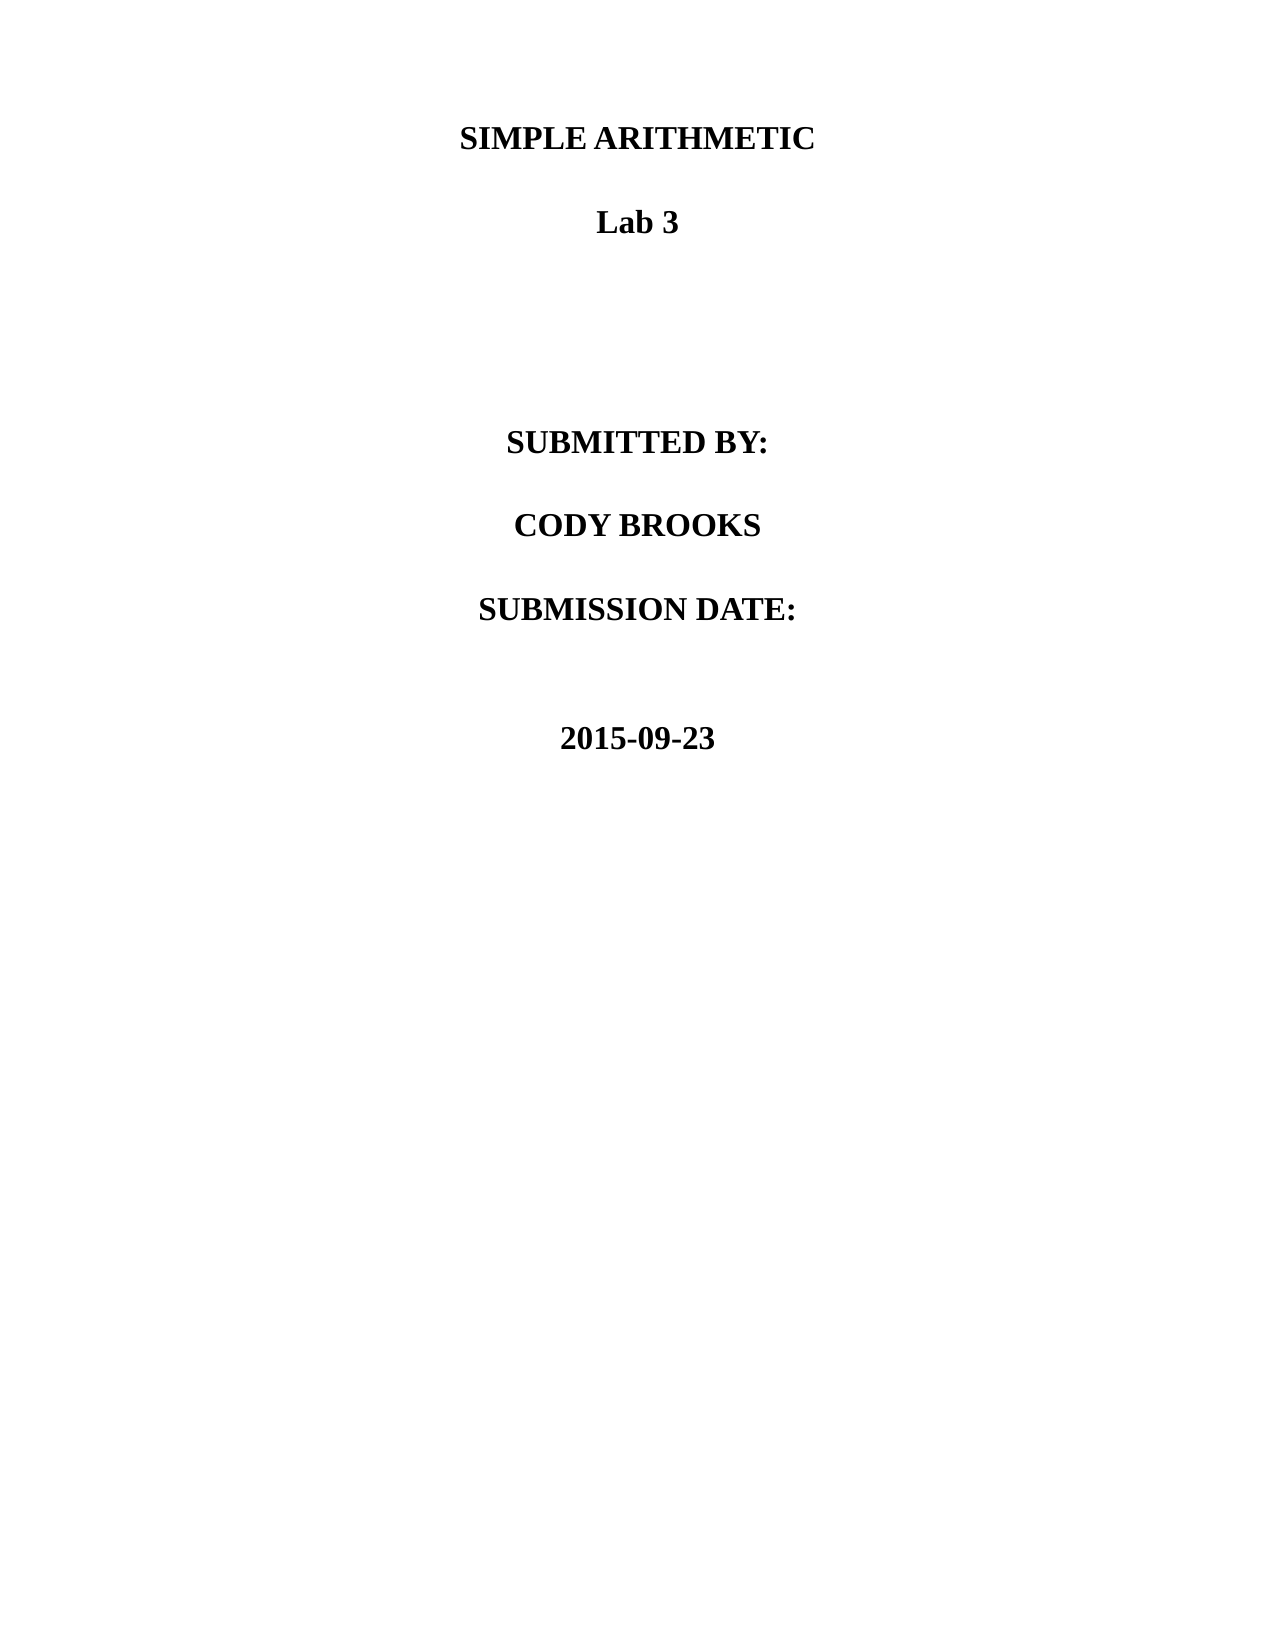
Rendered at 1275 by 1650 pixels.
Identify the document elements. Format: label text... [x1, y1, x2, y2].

text 2015-09-23 [118, 718, 1157, 757]
text SUBMISSION DATE: [118, 589, 1157, 628]
text SUBMITTED BY: [118, 422, 1157, 460]
text Lab 3 [118, 202, 1157, 240]
text CODY BROOKS [118, 506, 1157, 544]
text SIMPLE ARITHMETIC [118, 118, 1157, 156]
